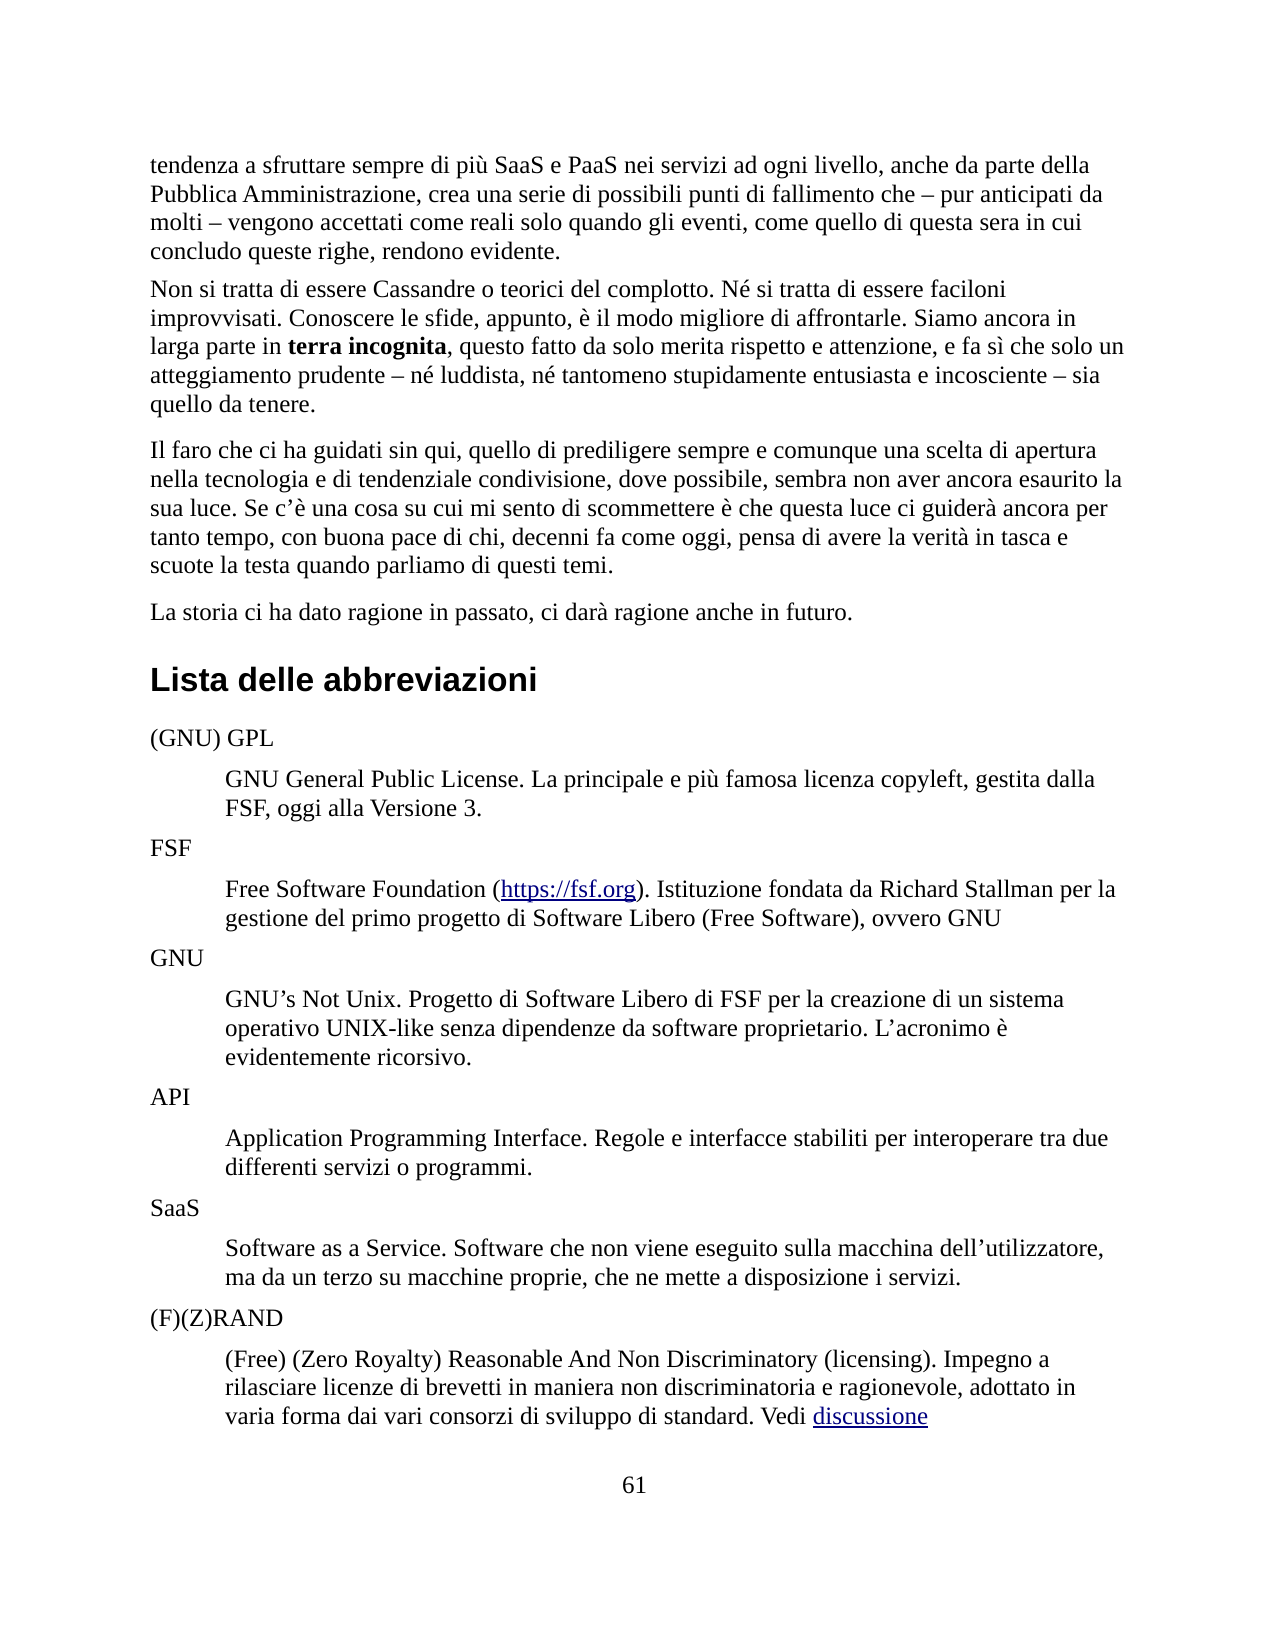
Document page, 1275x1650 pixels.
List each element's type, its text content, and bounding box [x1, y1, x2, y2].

text (Free) (Zero Royalty) Reasonable And Non Discriminatory (licensing). Impegno a rilasciare licenze di brevetti in maniera non discriminatoria e ragionevole, adottato in varia forma dai vari consorzi di sviluppo di standard. Vedi discussione [225, 1344, 1125, 1430]
text Non si tratta di essere Cassandre o teorici del complotto. Né si tratta di essere faciloni improvvisati. Conoscere le sfide, appunto, è il modo migliore di affrontarle. Siamo ancora in larga parte in terra incognita, questo fatto da solo merita rispetto e attenzione, e fa sì che solo un atteggiamento prudente – né luddista, né tantomeno stupidamente entusiasta e incosciente – sia quello da tenere. [150, 274, 1125, 418]
text SaaS [150, 1193, 1125, 1221]
text Application Programming Interface. Regole e interfacce stabiliti per interoperare tra due differenti servizi o programmi. [225, 1123, 1125, 1181]
text Software as a Service. Software che non viene eseguito sulla macchina dell’utilizzatore, ma da un terzo su macchine proprie, che ne mette a disposizione i servizi. [225, 1233, 1125, 1291]
text (F)(Z)RAND [150, 1303, 1125, 1332]
text GNU [150, 943, 1125, 972]
text GNU’s Not Unix. Progetto di Software Libero di FSF per la creazione di un sistema operativo UNIX-like senza dipendenze da software proprietario. L’acronimo è evidentemente ricorsivo. [225, 984, 1125, 1071]
text Il faro che ci ha guidati sin qui, quello di prediligere sempre e comunque una scelta di apertura nella tecnologia e di tendenziale condivisione, dove possibile, sembra non aver ancora esaurito la sua luce. Se c’è una cosa su cui mi sento di scommettere è che questa luce ci guiderà ancora per tanto tempo, con buona pace di chi, decenni fa come oggi, pensa di avere la verità in tasca e scuote la testa quando parliamo di questi temi. [150, 436, 1125, 579]
text La storia ci ha dato ragione in passato, ci darà ragione anche in futuro. [150, 597, 1125, 626]
subtitle Lista delle abbreviazioni [150, 660, 1125, 699]
text FSF [150, 833, 1125, 862]
text (GNU) GPL [150, 723, 1125, 752]
text API [150, 1082, 1125, 1111]
text tendenza a sfruttare sempre di più SaaS e PaaS nei servizi ad ogni livello, anche da parte della Pubblica Amministrazione, crea una serie di possibili punti di fallimento che – pur anticipati da molti – vengono accettati come reali solo quando gli eventi, come quello di questa sera in cui concludo queste righe, rendono evidente. [150, 150, 1125, 265]
text GNU General Public License. La principale e più famosa licenza copyleft, gestita dalla FSF, oggi alla Versione 3. [225, 764, 1125, 821]
text Free Software Foundation (https://fsf.org). Istituzione fondata da Richard Stallman per la gestione del primo progetto di Software Libero (Free Software), ovvero GNU [225, 874, 1125, 932]
